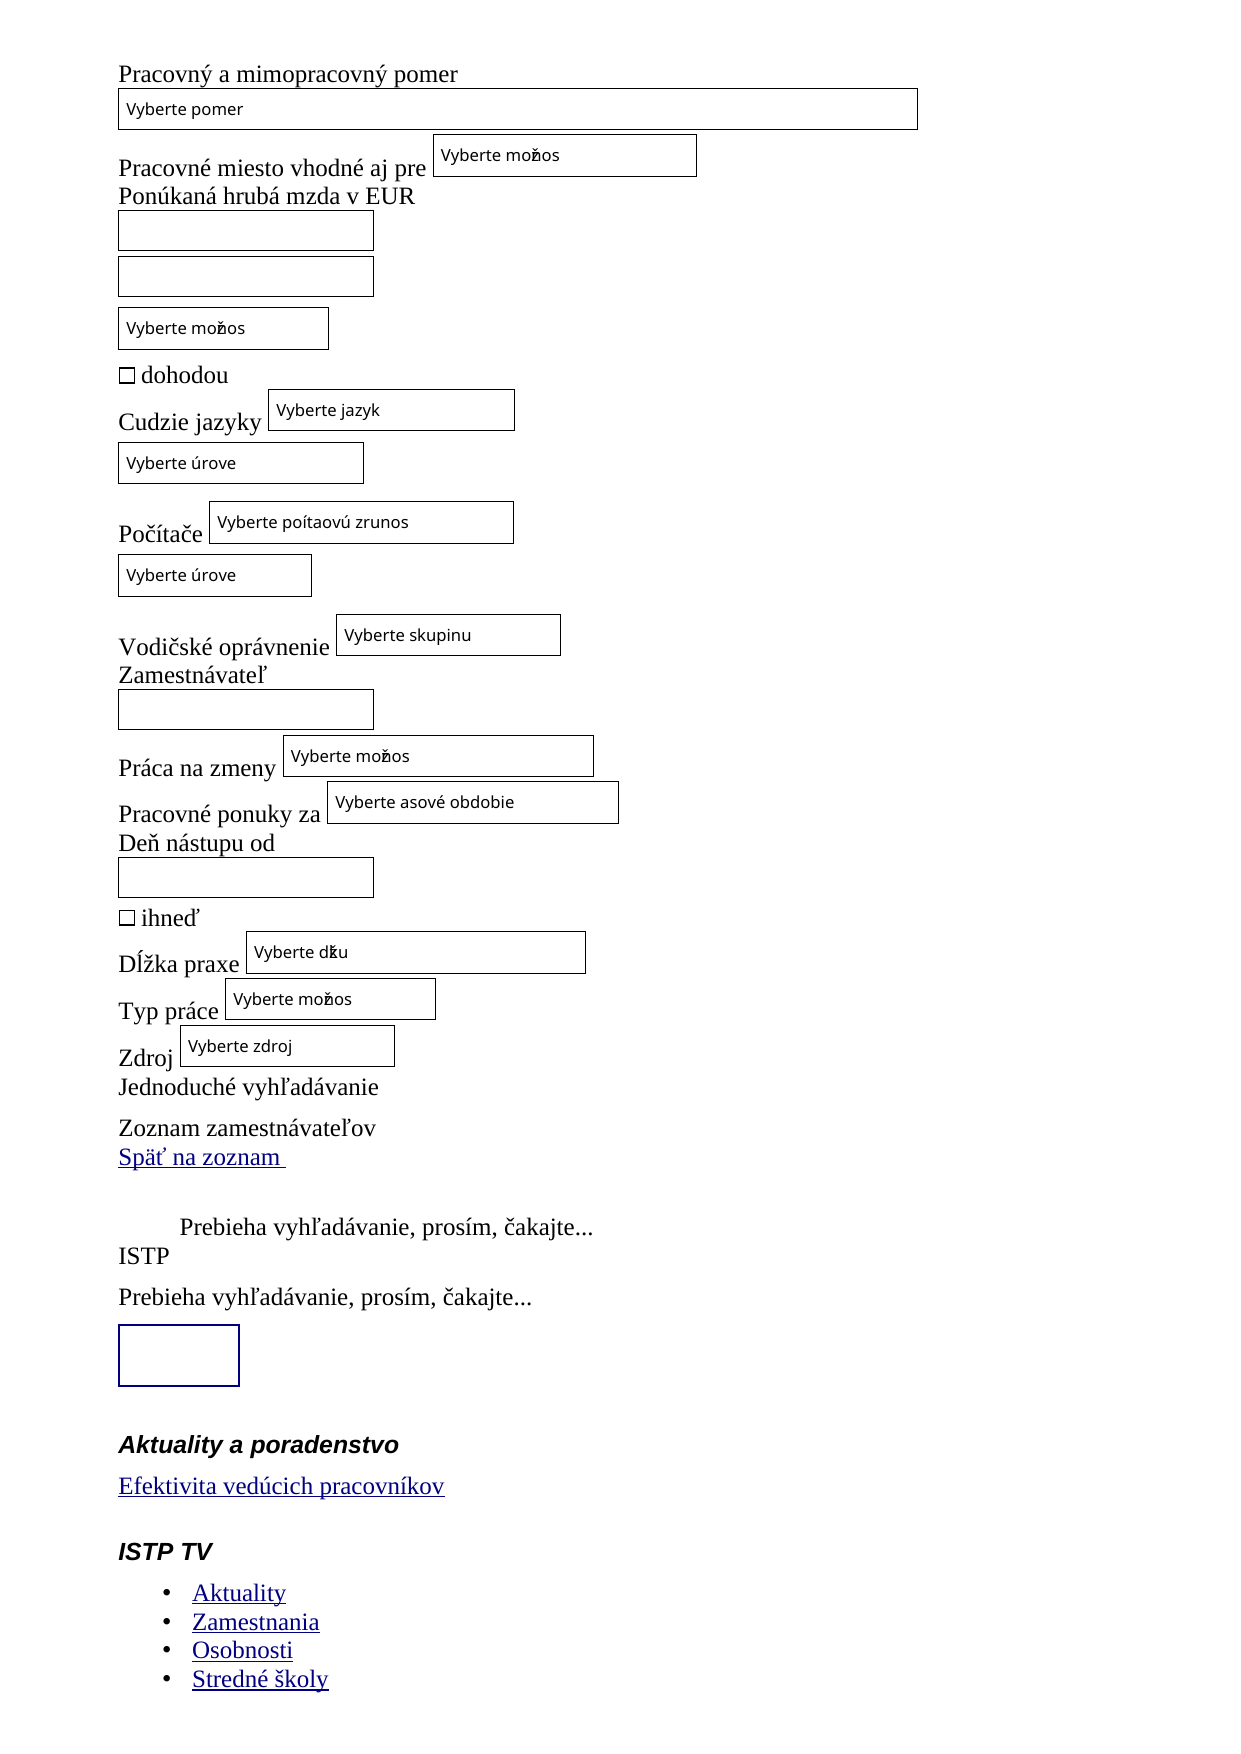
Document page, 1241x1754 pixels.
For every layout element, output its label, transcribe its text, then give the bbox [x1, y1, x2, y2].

text Efektivita vedúcich pracovníkov [118, 1471, 1181, 1499]
text Zdroj [118, 1025, 1181, 1072]
subtitle ISTP TV [118, 1537, 1181, 1566]
list Zamestnania [162, 1607, 1181, 1636]
text dohodou [118, 360, 1181, 389]
text ISTP [118, 1241, 1181, 1270]
text ihneď [118, 903, 1181, 931]
subtitle Aktuality a poradenstvo [118, 1430, 1181, 1458]
text Zoznam zamestnávateľov [118, 1113, 1181, 1142]
list Osobnosti [162, 1636, 1181, 1664]
text Deň nástupu od [118, 828, 1181, 857]
text Vodičské oprávnenie [118, 614, 1181, 661]
list Stredné školy [162, 1664, 1181, 1693]
text Pracovné miesto vhodné aj pre [118, 134, 1181, 181]
text Prebieha vyhľadávanie, prosím, čakajte... [118, 1206, 1181, 1241]
text Ponúkaná hrubá mzda v EUR [118, 181, 1181, 210]
text Jednoduché vyhľadávanie [118, 1072, 1181, 1100]
text Späť na zoznam [118, 1142, 1181, 1170]
text Dĺžka praxe [118, 931, 1181, 978]
text Práca na zmeny [118, 735, 1181, 782]
text Počítače [118, 501, 1181, 548]
text Zamestnávateľ [118, 661, 1181, 689]
list Aktuality [162, 1578, 1181, 1607]
text Typ práce [118, 978, 1181, 1025]
text Prebieha vyhľadávanie, prosím, čakajte... [118, 1282, 1181, 1311]
text Cudzie jazyky [118, 389, 1181, 436]
text Pracovné ponuky za [118, 782, 1181, 828]
text Pracovný a mimopracovný pomer [118, 59, 1181, 134]
